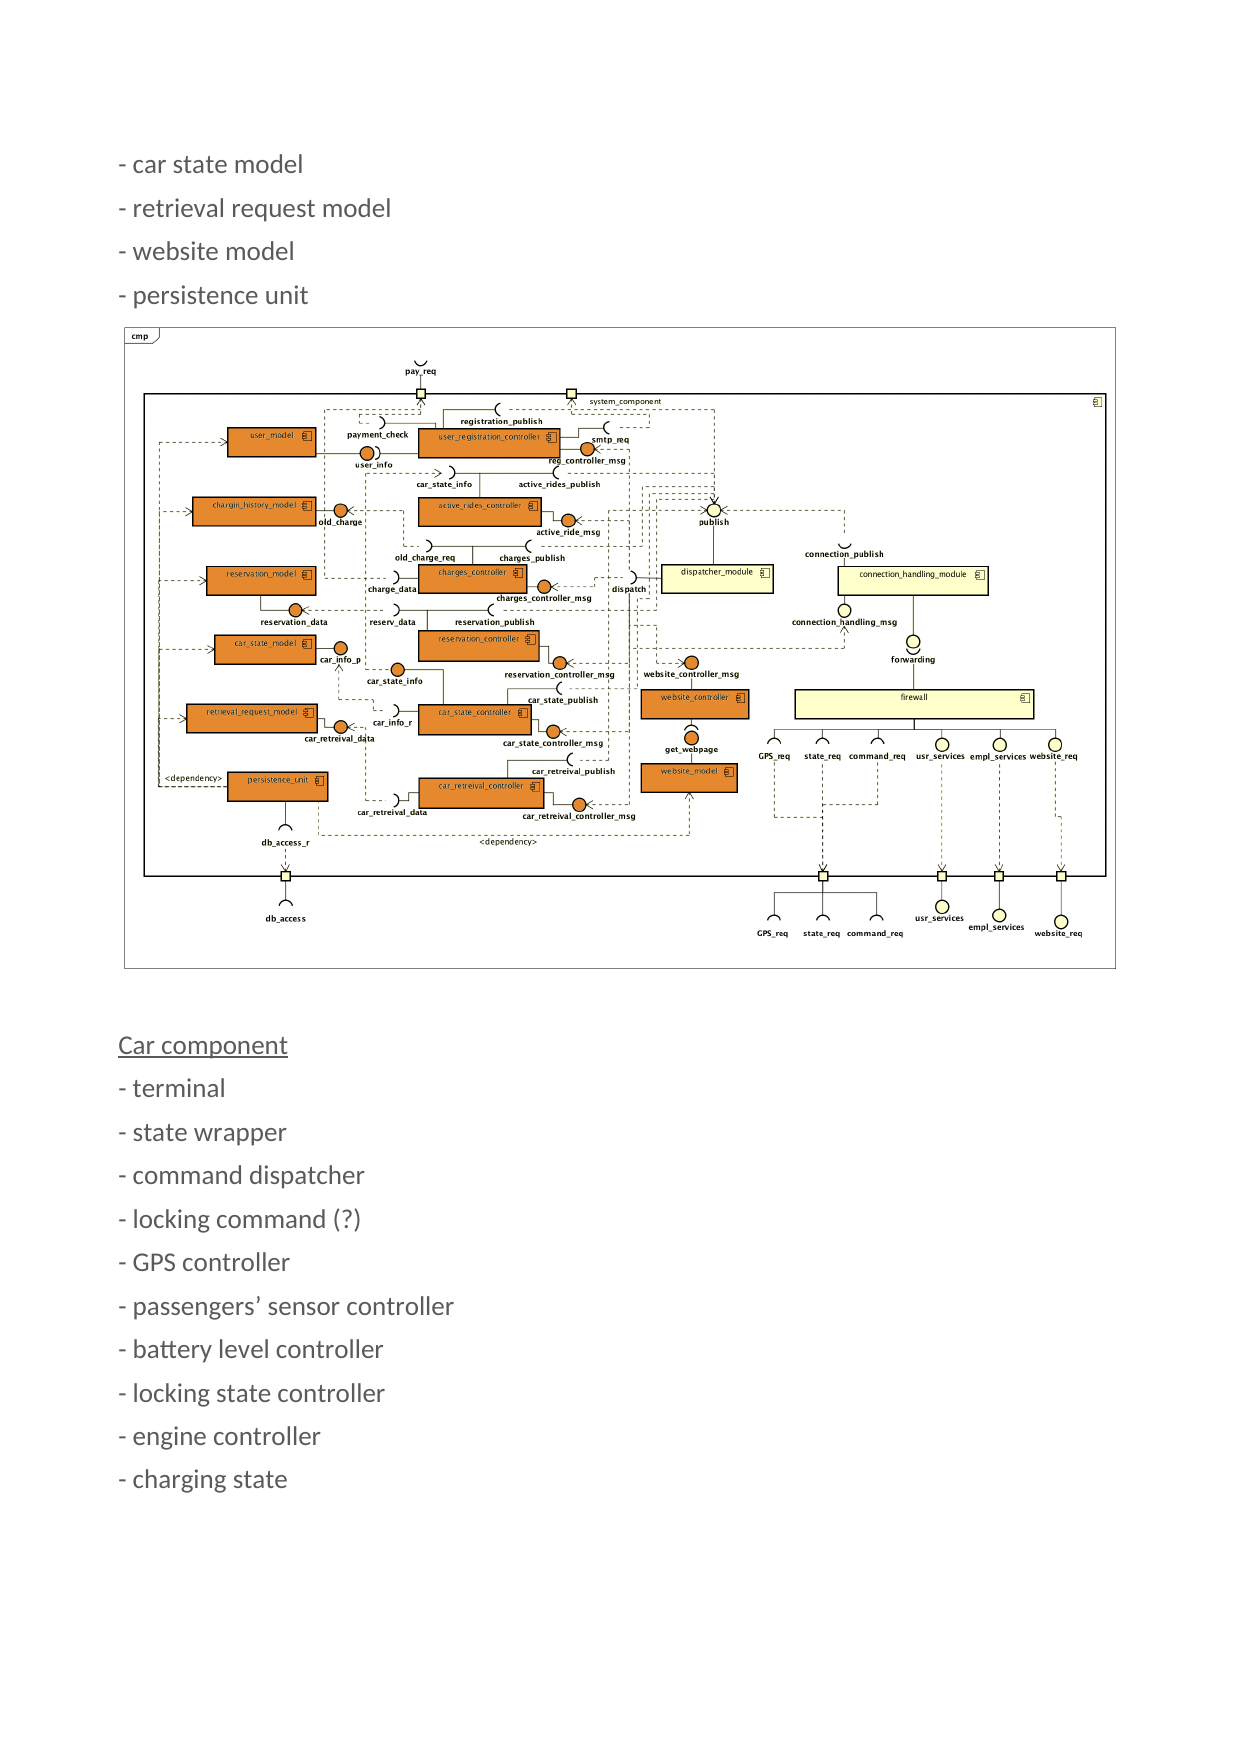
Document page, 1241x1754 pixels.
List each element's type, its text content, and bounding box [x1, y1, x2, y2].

subtitle - charging state [118, 1463, 1122, 1496]
subtitle - locking command (?) [118, 1202, 1122, 1235]
subtitle - state wrapper [118, 1115, 1122, 1148]
picture [118, 321, 1122, 975]
subtitle Car component [118, 1028, 1122, 1061]
subtitle - command dispatcher [118, 1158, 1122, 1192]
subtitle - car state model [118, 148, 1122, 181]
subtitle - passengers’ sensor controller [118, 1289, 1122, 1322]
subtitle - battery level controller [118, 1332, 1122, 1365]
subtitle - website model [118, 234, 1122, 267]
subtitle - GPS controller [118, 1245, 1122, 1278]
subtitle - locking state controller [118, 1376, 1122, 1409]
subtitle - terminal [118, 1072, 1122, 1105]
subtitle - persistence unit [118, 278, 1122, 311]
subtitle - engine controller [118, 1419, 1122, 1452]
subtitle - retrieval request model [118, 191, 1122, 224]
